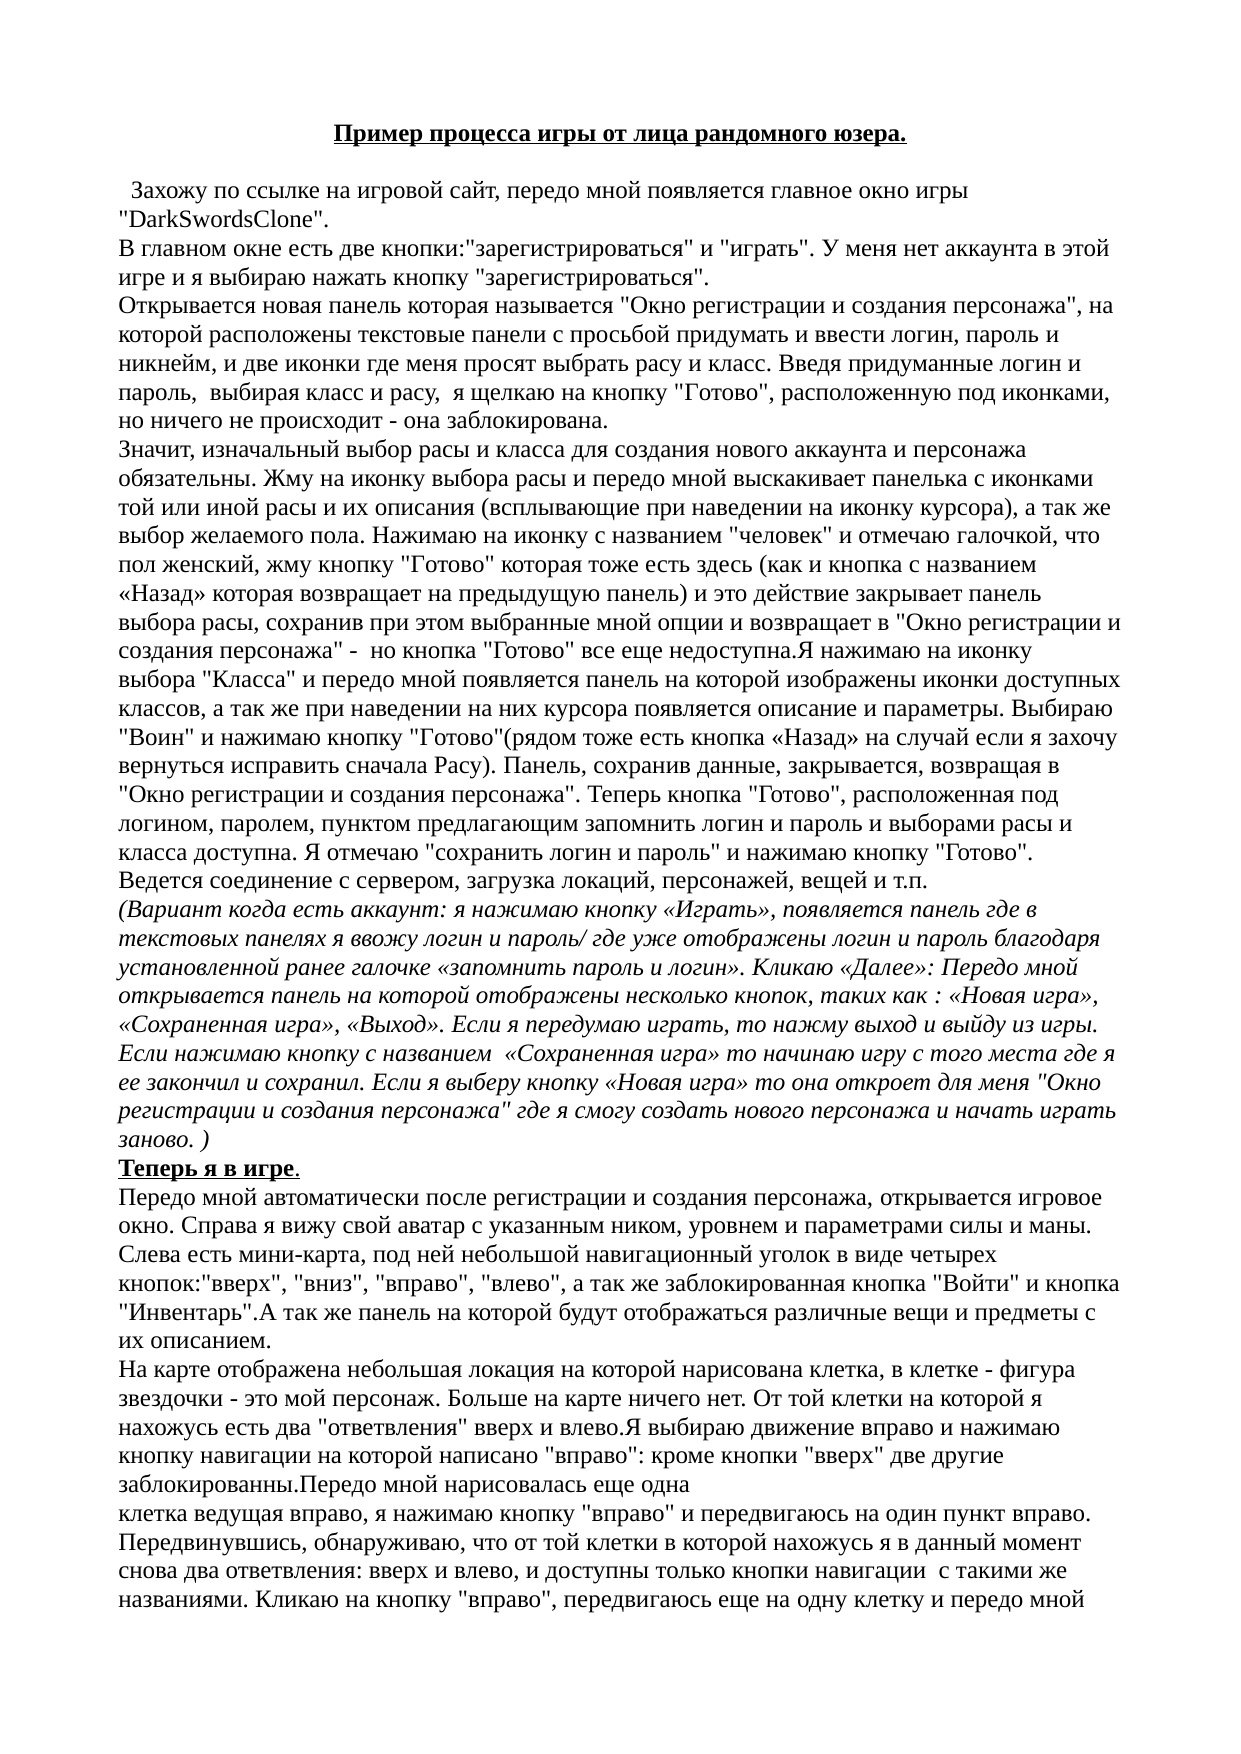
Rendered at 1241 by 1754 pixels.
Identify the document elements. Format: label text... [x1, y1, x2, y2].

text Открывается новая панель которая называется "Окно регистрации и создания персонажа", на которой расположены текстовые панели с просьбой придумать и ввести логин, пароль и никнейм, и две иконки где меня просят выбрать расу и класс. Введя придуманные логин и пароль, выбирая класс и расу, я щелкаю на кнопку "Готово", расположенную под иконками, но ничего не происходит - она заблокирована. [118, 291, 1122, 434]
text В главном окне есть две кнопки:"зарегистрироваться" и "играть". У меня нет аккаунта в этой игре и я выбираю нажать кнопку "зарегистрироваться". [118, 233, 1122, 291]
text клетка ведущая вправо, я нажимаю кнопку "вправо" и передвигаюсь на один пункт вправо. Передвинувшись, обнаруживаю, что от той клетки в которой нахожусь я в данный момент снова два ответвления: вверх и влево, и доступны только кнопки навигации с такими же названиями. Кликаю на кнопку "вправо", передвигаюсь еще на одну клетку и передо мной [118, 1498, 1122, 1613]
text На карте отображена небольшая локация на которой нарисована клетка, в клетке - фигура звездочки - это мой персонаж. Больше на карте ничего нет. От той клетки на которой я нахожусь есть два "ответвления" вверх и влево.Я выбираю движение вправо и нажимаю кнопку навигации на которой написано "вправо": кроме кнопки "вверх" две другие заблокированны.Передо мной нарисовалась еще одна [118, 1354, 1122, 1498]
text Захожу по ссылке на игровой сайт, передо мной появляется главное окно игры "DarkSwordsClone". [118, 176, 1122, 233]
text Значит, изначальный выбор расы и класса для создания нового аккаунта и персонажа обязательны. Жму на иконку выбора расы и передо мной выскакивает панелька с иконками той или иной расы и их описания (всплывающие при наведении на иконку курсора), а так же выбор желаемого пола. Нажимаю на иконку с названием "человек" и отмечаю галочкой, что пол женский, жму кнопку "Готово" которая тоже есть здесь (как и кнопка с названием «Назад» которая возвращает на предыдущую панель) и это действие закрывает панель выбора расы, сохранив при этом выбранные мной опции и возвращает в "Окно регистрации и создания персонажа" - но кнопка "Готово" все еще недоступна.Я нажимаю на иконку [118, 434, 1122, 664]
text Передо мной автоматически после регистрации и создания персонажа, открывается игровое окно. Справа я вижу свой аватар с указанным ником, уровнем и параметрами силы и маны. [118, 1182, 1122, 1239]
text Теперь я в игре. [118, 1153, 1122, 1182]
text Пример процесса игры от лица рандомного юзера. [118, 118, 1122, 147]
text Слева есть мини-карта, под ней небольшой навигационный уголок в виде четырех кнопок:"вверх", "вниз", "вправо", "влево", а так же заблокированная кнопка "Войти" и кнопка "Инвентарь".А так же панель на которой будут отображаться различные вещи и предметы с их описанием. [118, 1239, 1122, 1354]
text выбора "Класса" и передо мной появляется панель на которой изображены иконки доступных классов, а так же при наведении на них курсора появляется описание и параметры. Выбираю "Воин" и нажимаю кнопку "Готово"(рядом тоже есть кнопка «Назад» на случай если я захочу вернуться исправить сначала Расу). Панель, сохранив данные, закрывается, возвращая в "Окно регистрации и создания персонажа". Теперь кнопка "Готово", расположенная под логином, паролем, пунктом предлагающим запомнить логин и пароль и выборами расы и класса доступна. Я отмечаю "сохранить логин и пароль" и нажимаю кнопку "Готово". [118, 664, 1122, 866]
text (Вариант когда есть аккаунт: я нажимаю кнопку «Играть», появляется панель где в текстовых панелях я ввожу логин и пароль/ где уже отображены логин и пароль благодаря установленной ранее галочке «запомнить пароль и логин». Кликаю «Далее»: Передо мной открывается панель на которой отображены несколько кнопок, таких как : «Новая игра», «Сохраненная игра», «Выход». Если я передумаю играть, то нажму выход и выйду из игры. Если нажимаю кнопку с названием «Сохраненная игра» то начинаю игру с того места где я ее закончил и сохранил. Если я выберу кнопку «Новая игра» то она откроет для меня "Окно регистрации и создания персонажа" где я смогу создать нового персонажа и начать играть заново. ) [118, 894, 1122, 1153]
text Ведется соединение с сервером, загрузка локаций, персонажей, вещей и т.п. [118, 866, 1122, 894]
